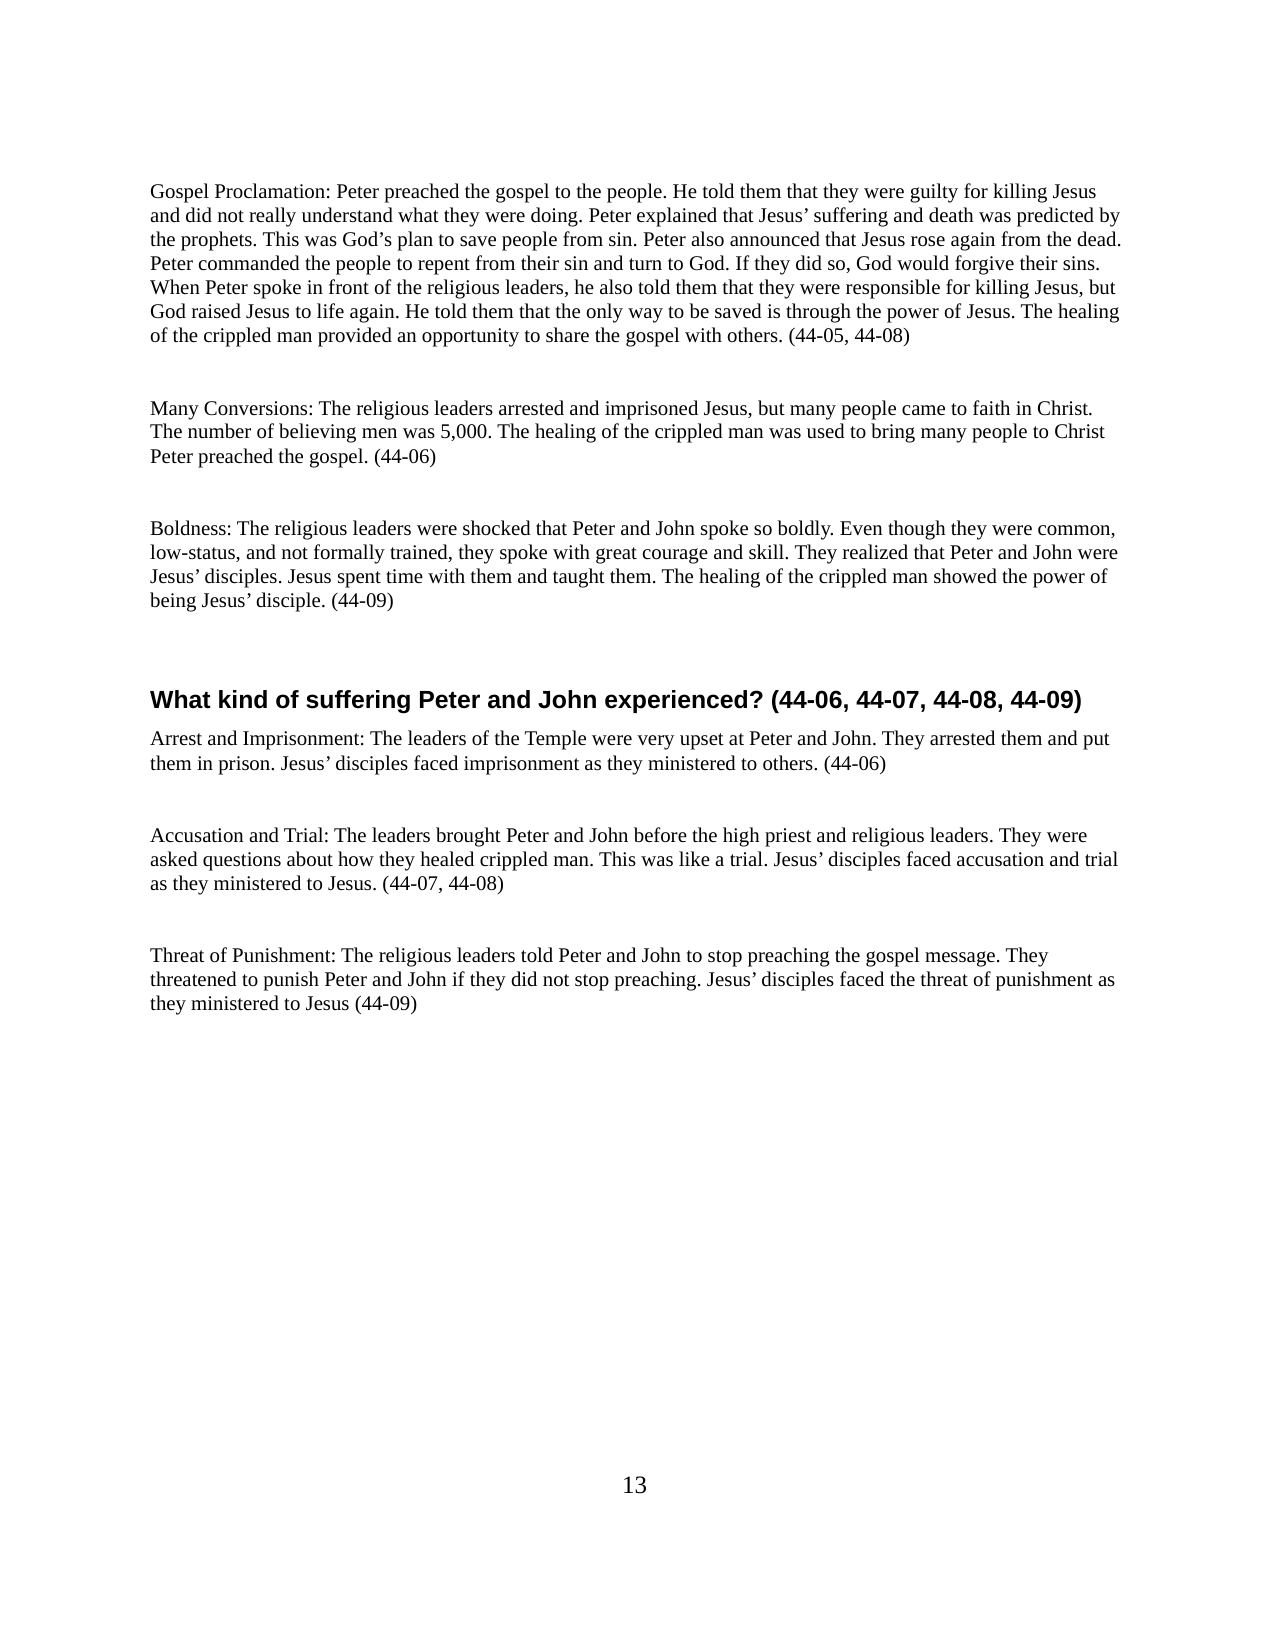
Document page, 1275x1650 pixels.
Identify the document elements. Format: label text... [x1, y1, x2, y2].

text Many Conversions: The religious leaders arrested and imprisoned Jesus, but many people came to faith in Christ. The number of believing men was 5,000. The healing of the crippled man was used to bring many people to Christ Peter preached the gospel. (44-06) [150, 395, 1125, 468]
text Accusation and Trial: The leaders brought Peter and John before the high priest and religious leaders. They were asked questions about how they healed crippled man. This was like a trial. Jesus’ disciples faced accusation and trial as they ministered to Jesus. (44-07, 44-08) [150, 823, 1125, 895]
text Boldness: The religious leaders were shocked that Peter and John spoke so boldly. Even though they were common, low-status, and not formally trained, they spoke with great courage and skill. They realized that Peter and John were Jesus’ disciples. Jesus spent time with them and taught them. The healing of the crippled man showed the power of being Jesus’ disciple. (44-09) [150, 516, 1125, 612]
text Gospel Proclamation: Peter preached the gospel to the people. He told them that they were guilty for killing Jesus and did not really understand what they were doing. Peter explained that Jesus’ suffering and death was predicted by the prophets. This was God’s plan to save people from sin. Peter also announced that Jesus rose again from the dead. Peter commanded the people to repent from their sin and turn to God. If they did so, God would forgive their sins. When Peter spoke in front of the religious leaders, he also told them that they were responsible for killing Jesus, but God raised Jesus to life again. He told them that the only way to be saved is through the power of Jesus. The healing of the crippled man provided an opportunity to share the gospel with others. (44-05, 44-08) [150, 179, 1125, 347]
text Threat of Punishment: The religious leaders told Peter and John to stop preaching the gospel message. They threatened to punish Peter and John if they did not stop preaching. Jesus’ disciples faced the threat of punishment as they ministered to Jesus (44-09) [150, 943, 1125, 1015]
subtitle What kind of suffering Peter and John experienced? (44-06, 44-07, 44-08, 44-09) [150, 685, 1125, 714]
text Arrest and Imprisonment: The leaders of the Temple were very upset at Peter and John. They arrested them and put them in prison. Jesus’ disciples faced imprisonment as they ministered to others. (44-06) [150, 726, 1125, 774]
